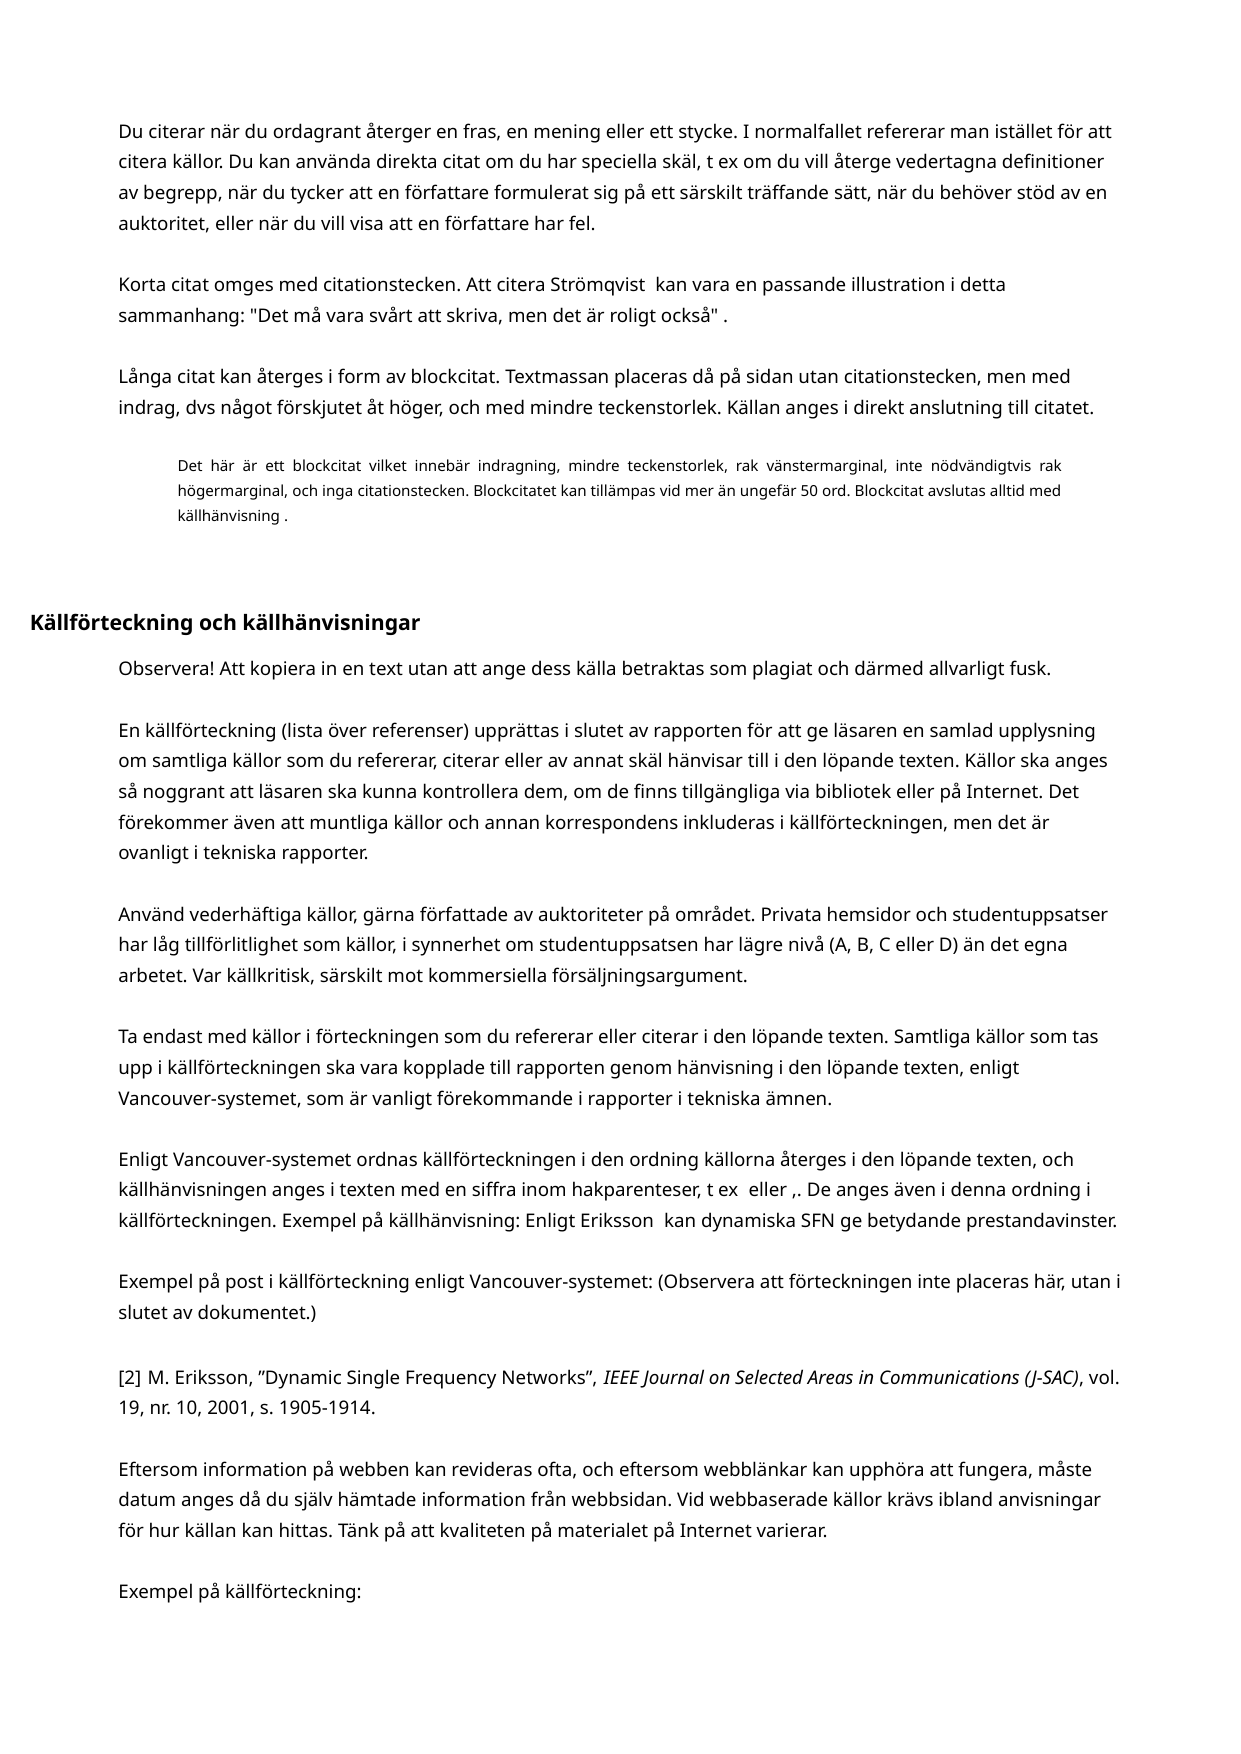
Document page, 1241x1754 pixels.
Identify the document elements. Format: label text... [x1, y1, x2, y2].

text Långa citat kan återges i form av blockcitat. Textmassan placeras då på sidan utan citationstecken, men med indrag, dvs något förskjutet åt höger, och med mindre teckenstorlek. Källan anges i direkt anslutning till citatet. [118, 363, 1122, 419]
text Du citerar när du ordagrant återger en fras, en mening eller ett stycke. I normalfallet refererar man istället för att citera källor. Du kan använda direkta citat om du har speciella skäl, t ex om du vill återge vedertagna definitioner av begrepp, när du tycker att en författare formulerat sig på ett särskilt träffande sätt, när du behöver stöd av en auktoritet, eller när du vill visa att en författare har fel. [118, 118, 1122, 236]
text Observera! Att kopiera in en text utan att ange dess källa betraktas som plagiat och därmed allvarligt fusk. [118, 656, 1122, 681]
text Det här är ett blockcitat vilket innebär indragning, mindre teckenstorlek, rak vänstermarginal, inte nödvändigtvis rak högermarginal, och inga citationstecken. Blockcitatet kan tillämpas vid mer än ungefär 50 ord. Blockcitat avslutas alltid med källhänvisning . [177, 455, 1063, 526]
text Ta endast med källor i förteckningen som du refererar eller citerar i den löpande texten. Samtliga källor som tas upp i källförteckningen ska vara kopplade till rapporten genom hänvisning i den löpande texten, enligt Vancouver-systemet, som är vanligt förekommande i rapporter i tekniska ämnen. [118, 1023, 1122, 1110]
text [2] M. Eriksson, ”Dynamic Single Frequency Networks”, IEEE Journal on Selected Areas in Communications (J-SAC), vol. 19, nr. 10, 2001, s. 1905-1914. [118, 1361, 1122, 1420]
text Använd vederhäftiga källor, gärna författade av auktoriteter på området. Privata hemsidor och studentuppsatser har låg tillförlitlighet som källor, i synnerhet om studentuppsatsen har lägre nivå (A, B, C eller D) än det egna arbetet. Var källkritisk, särskilt mot kommersiella försäljningsargument. [118, 901, 1122, 988]
text Korta citat omges med citationstecken. Att citera Strömqvist kan vara en passande illustration i detta sammanhang: "Det må vara svårt att skriva, men det är roligt också" . [118, 271, 1122, 327]
text Enligt Vancouver-systemet ordnas källförteckningen i den ordning källorna återges i den löpande texten, och källhänvisningen anges i texten med en siffra inom hakparenteser, t ex eller ,. De anges även i denna ordning i källförteckningen. Exempel på källhänvisning: Enligt Eriksson kan dynamiska SFN ge betydande prestandavinster. [118, 1146, 1122, 1233]
subtitle Källförteckning och källhänvisningar [29, 608, 1122, 637]
text En källförteckning (lista över referenser) upprättas i slutet av rapporten för att ge läsaren en samlad upplysning om samtliga källor som du refererar, citerar eller av annat skäl hänvisar till i den löpande texten. Källor ska anges så noggrant att läsaren ska kunna kontrollera dem, om de finns tillgängliga via bibliotek eller på Internet. Det förekommer även att muntliga källor och annan korrespondens inkluderas i källförteckningen, men det är ovanligt i tekniska rapporter. [118, 717, 1122, 865]
text Eftersom information på webben kan revideras ofta, och eftersom webblänkar kan upphöra att fungera, måste datum anges då du själv hämtade information från webbsidan. Vid webbaserade källor krävs ibland anvisningar för hur källan kan hittas. Tänk på att kvaliteten på materialet på Internet varierar. [118, 1456, 1122, 1543]
text Exempel på post i källförteckning enligt Vancouver-systemet: (Observera att förteckningen inte placeras här, utan i slutet av dokumentet.) [118, 1269, 1122, 1325]
text Exempel på källförteckning: [118, 1578, 1122, 1604]
